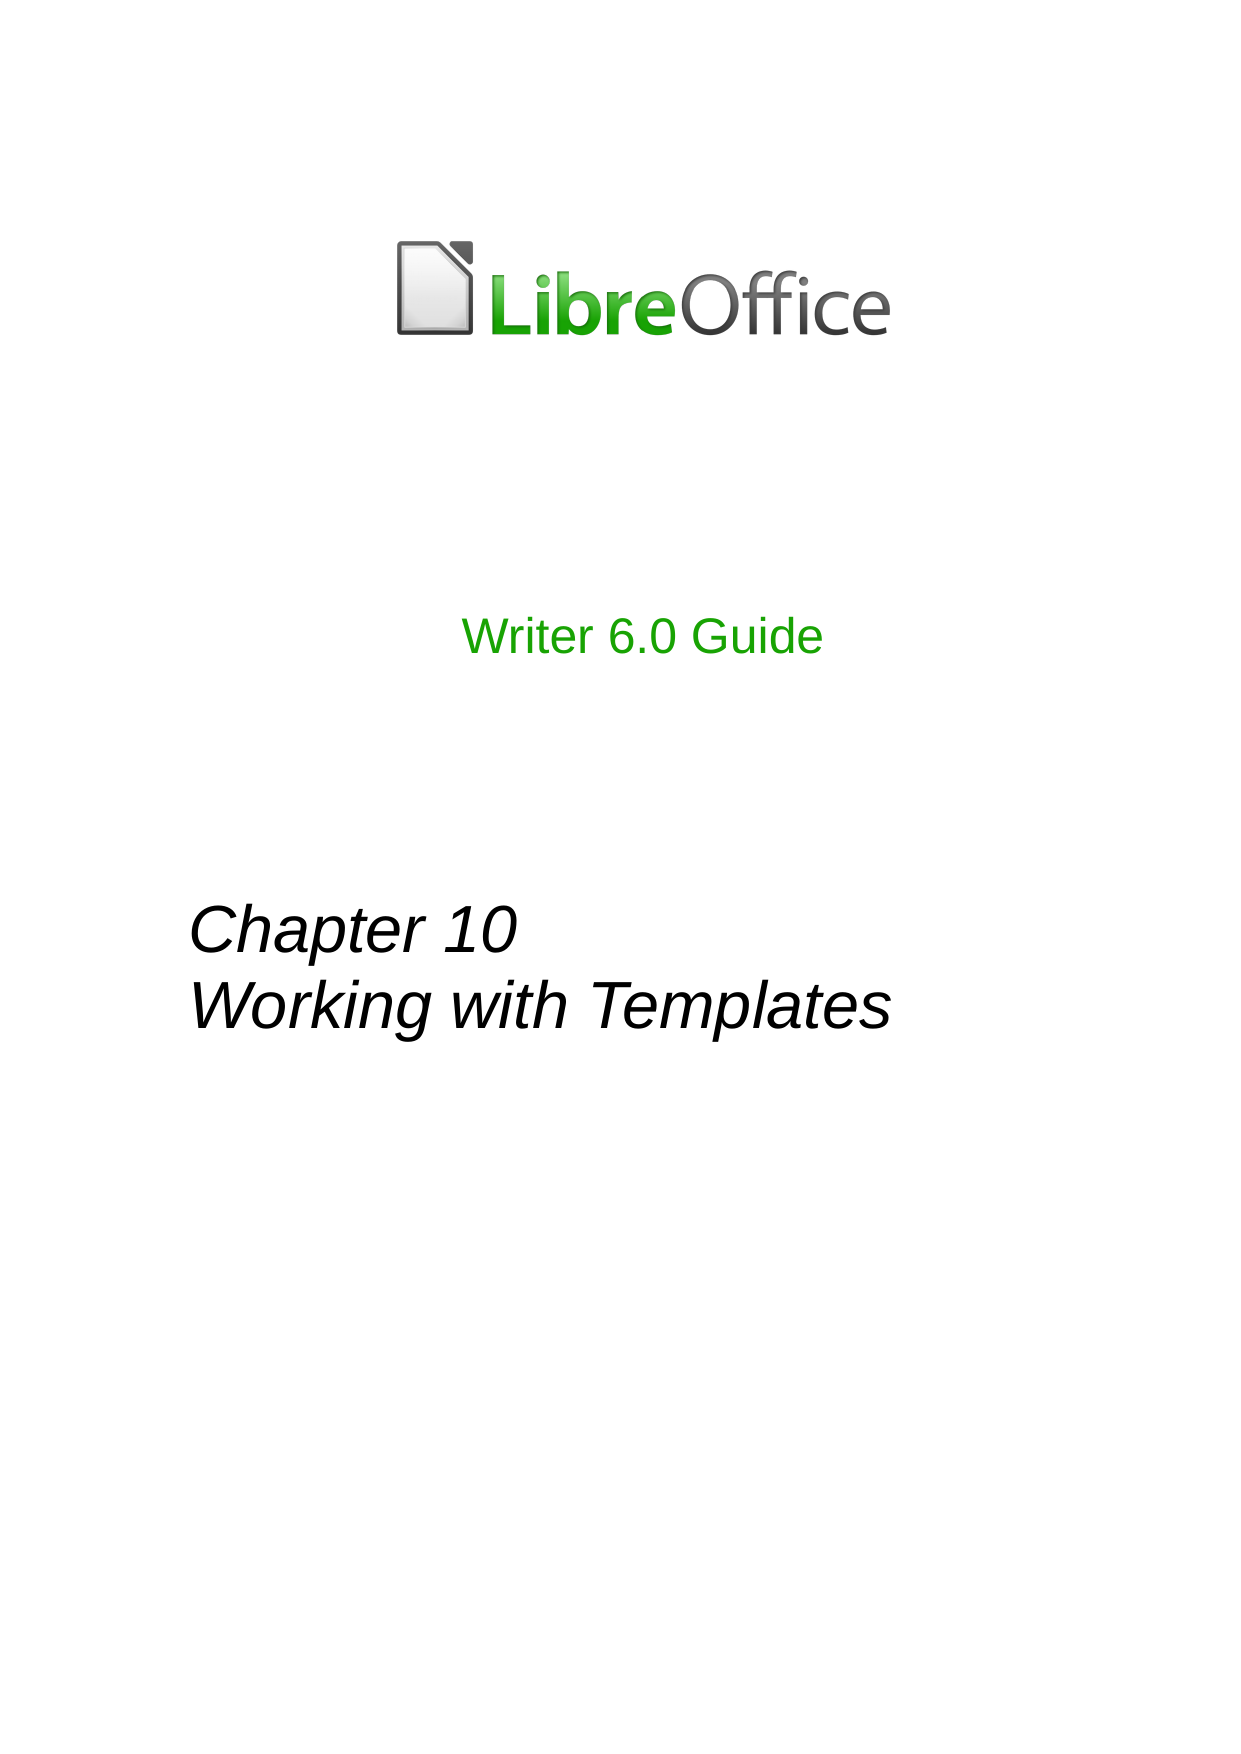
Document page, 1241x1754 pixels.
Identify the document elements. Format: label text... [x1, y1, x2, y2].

picture [392, 236, 893, 342]
title Chapter 10 Working with Templates [188, 889, 1098, 1043]
text Writer 6.0 Guide [188, 607, 1098, 664]
